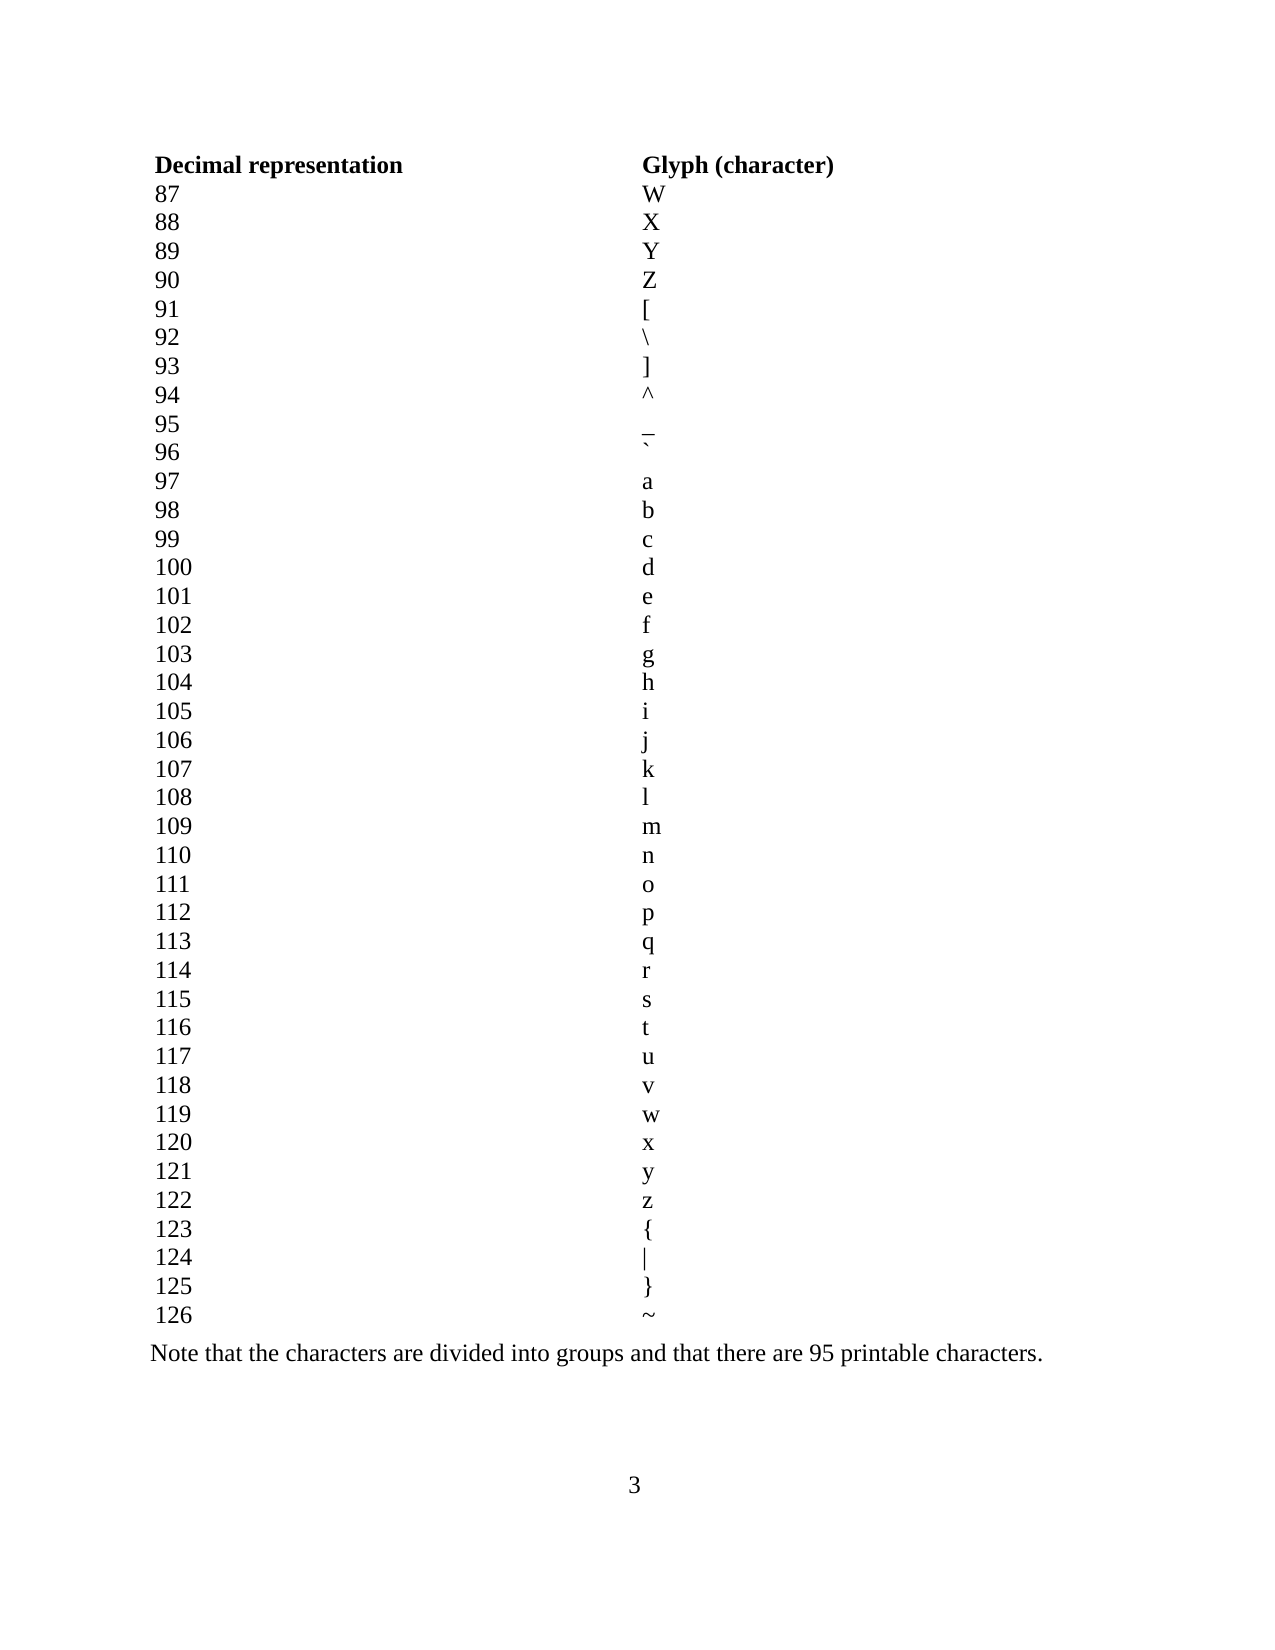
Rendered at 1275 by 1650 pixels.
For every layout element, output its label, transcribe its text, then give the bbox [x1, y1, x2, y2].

table_cell 101 [150, 581, 637, 610]
table_cell 115 [150, 984, 637, 1012]
table_cell z [638, 1185, 1125, 1214]
table_cell x [638, 1128, 1125, 1156]
table_cell 106 [150, 725, 637, 754]
table_cell 95 [150, 409, 637, 437]
table_cell 123 [150, 1214, 637, 1242]
table_cell p [638, 898, 1125, 926]
table_cell 97 [150, 466, 637, 495]
table_header Decimal representation [150, 150, 637, 179]
table_cell a [638, 466, 1125, 495]
table_cell 108 [150, 783, 637, 811]
table_cell } [638, 1271, 1125, 1300]
table_cell ] [638, 351, 1125, 380]
table_cell 119 [150, 1099, 637, 1127]
table_cell 103 [150, 639, 637, 667]
table_cell i [638, 696, 1125, 725]
table_cell v [638, 1070, 1125, 1099]
table_cell [ [638, 294, 1125, 322]
table_cell y [638, 1156, 1125, 1185]
table_cell c [638, 524, 1125, 552]
table_cell b [638, 495, 1125, 524]
table_cell r [638, 955, 1125, 984]
table_cell 110 [150, 840, 637, 869]
table_cell 118 [150, 1070, 637, 1099]
table_cell 126 [150, 1300, 637, 1329]
text Note that the characters are divided into groups and that there are 95 printable characters. [150, 1338, 1125, 1366]
table_cell 92 [150, 323, 637, 351]
table_cell 125 [150, 1271, 637, 1300]
table_cell 102 [150, 610, 637, 639]
table_cell e [638, 581, 1125, 610]
table_cell o [638, 869, 1125, 897]
table_cell 100 [150, 553, 637, 581]
table_cell { [638, 1214, 1125, 1242]
table_cell ~ [638, 1300, 1125, 1329]
table_cell 99 [150, 524, 637, 552]
table_cell 120 [150, 1128, 637, 1156]
table_cell _ [638, 409, 1125, 437]
table_cell u [638, 1041, 1125, 1070]
table_cell 114 [150, 955, 637, 984]
table_cell 89 [150, 236, 637, 265]
table_cell 91 [150, 294, 637, 322]
table_cell 111 [150, 869, 637, 897]
table_cell 112 [150, 898, 637, 926]
table_cell s [638, 984, 1125, 1012]
table_cell X [638, 208, 1125, 236]
table_cell 87 [150, 179, 637, 207]
table_cell k [638, 754, 1125, 782]
table_header Glyph (character) [638, 150, 1125, 179]
table_cell 117 [150, 1041, 637, 1070]
table_cell 121 [150, 1156, 637, 1185]
table_cell \ [638, 323, 1125, 351]
table_cell Y [638, 236, 1125, 265]
table_cell j [638, 725, 1125, 754]
table_cell g [638, 639, 1125, 667]
table_cell 113 [150, 926, 637, 955]
table_cell 124 [150, 1243, 637, 1271]
table_cell l [638, 783, 1125, 811]
table_cell 122 [150, 1185, 637, 1214]
table_cell 94 [150, 380, 637, 409]
table_cell h [638, 668, 1125, 696]
table_cell W [638, 179, 1125, 207]
table_cell t [638, 1013, 1125, 1041]
table_cell 96 [150, 438, 637, 466]
table_cell 98 [150, 495, 637, 524]
table_cell f [638, 610, 1125, 639]
table_cell 105 [150, 696, 637, 725]
table_cell 93 [150, 351, 637, 380]
table_cell 107 [150, 754, 637, 782]
table_cell ` [638, 438, 1125, 466]
table_cell m [638, 811, 1125, 840]
table_cell 109 [150, 811, 637, 840]
table_cell d [638, 553, 1125, 581]
table_cell ^ [638, 380, 1125, 409]
table_cell w [638, 1099, 1125, 1127]
table_cell 104 [150, 668, 637, 696]
table_cell Z [638, 265, 1125, 294]
table_cell 116 [150, 1013, 637, 1041]
table_cell 88 [150, 208, 637, 236]
table_cell | [638, 1243, 1125, 1271]
table_cell 90 [150, 265, 637, 294]
table_cell n [638, 840, 1125, 869]
table_cell q [638, 926, 1125, 955]
